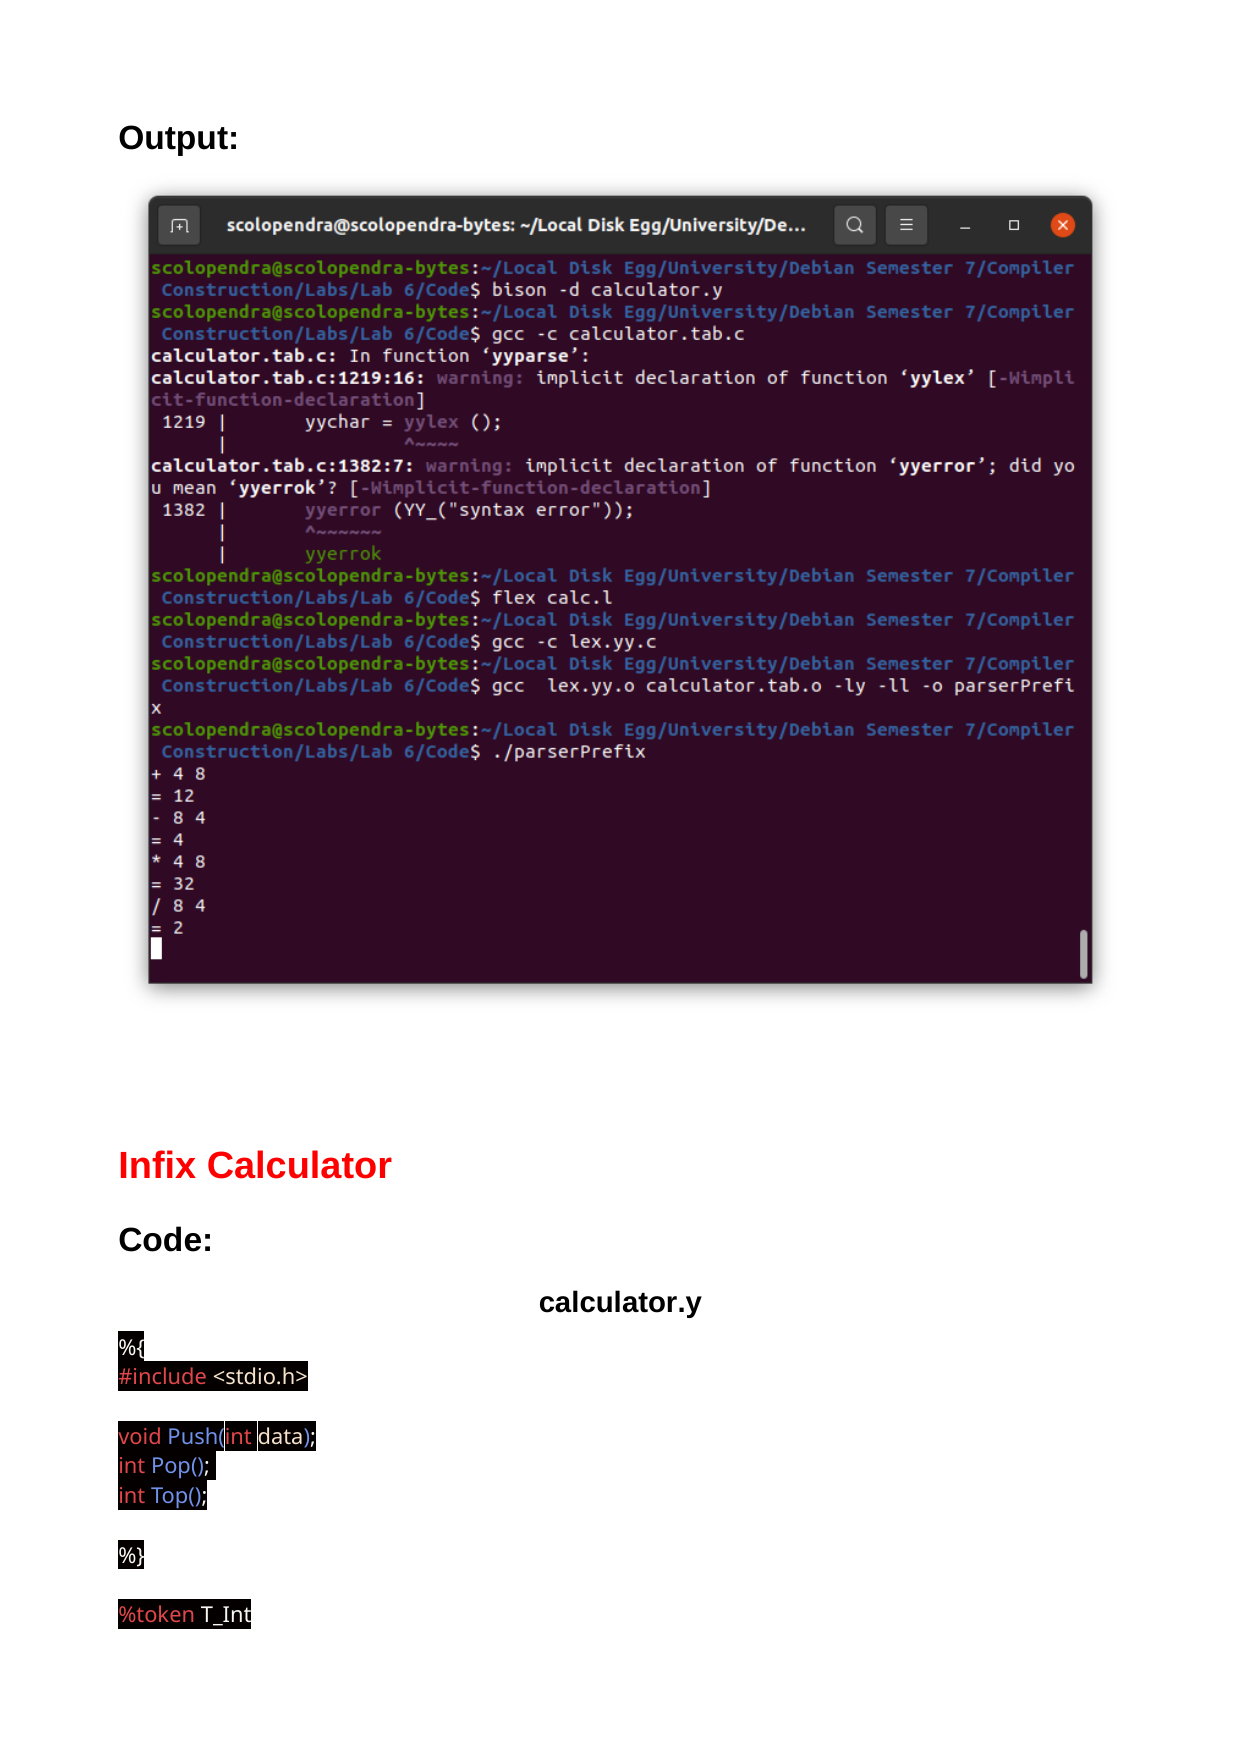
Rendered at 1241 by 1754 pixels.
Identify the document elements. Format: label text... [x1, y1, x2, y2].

text int Top(); [118, 1480, 1122, 1510]
text void Push(int data); [118, 1421, 1122, 1451]
text int Pop(); [118, 1451, 1122, 1480]
subtitle Infix Calculator [118, 1142, 1122, 1186]
subtitle calculator.y [118, 1285, 1122, 1319]
text %token T_Int [118, 1599, 1122, 1629]
text %} [118, 1540, 1122, 1569]
text #include <stdio.h> [118, 1361, 1122, 1391]
subtitle Code: [118, 1219, 1122, 1258]
picture [118, 169, 1123, 1018]
subtitle Output: [118, 118, 1122, 157]
text %{ [118, 1331, 1122, 1361]
